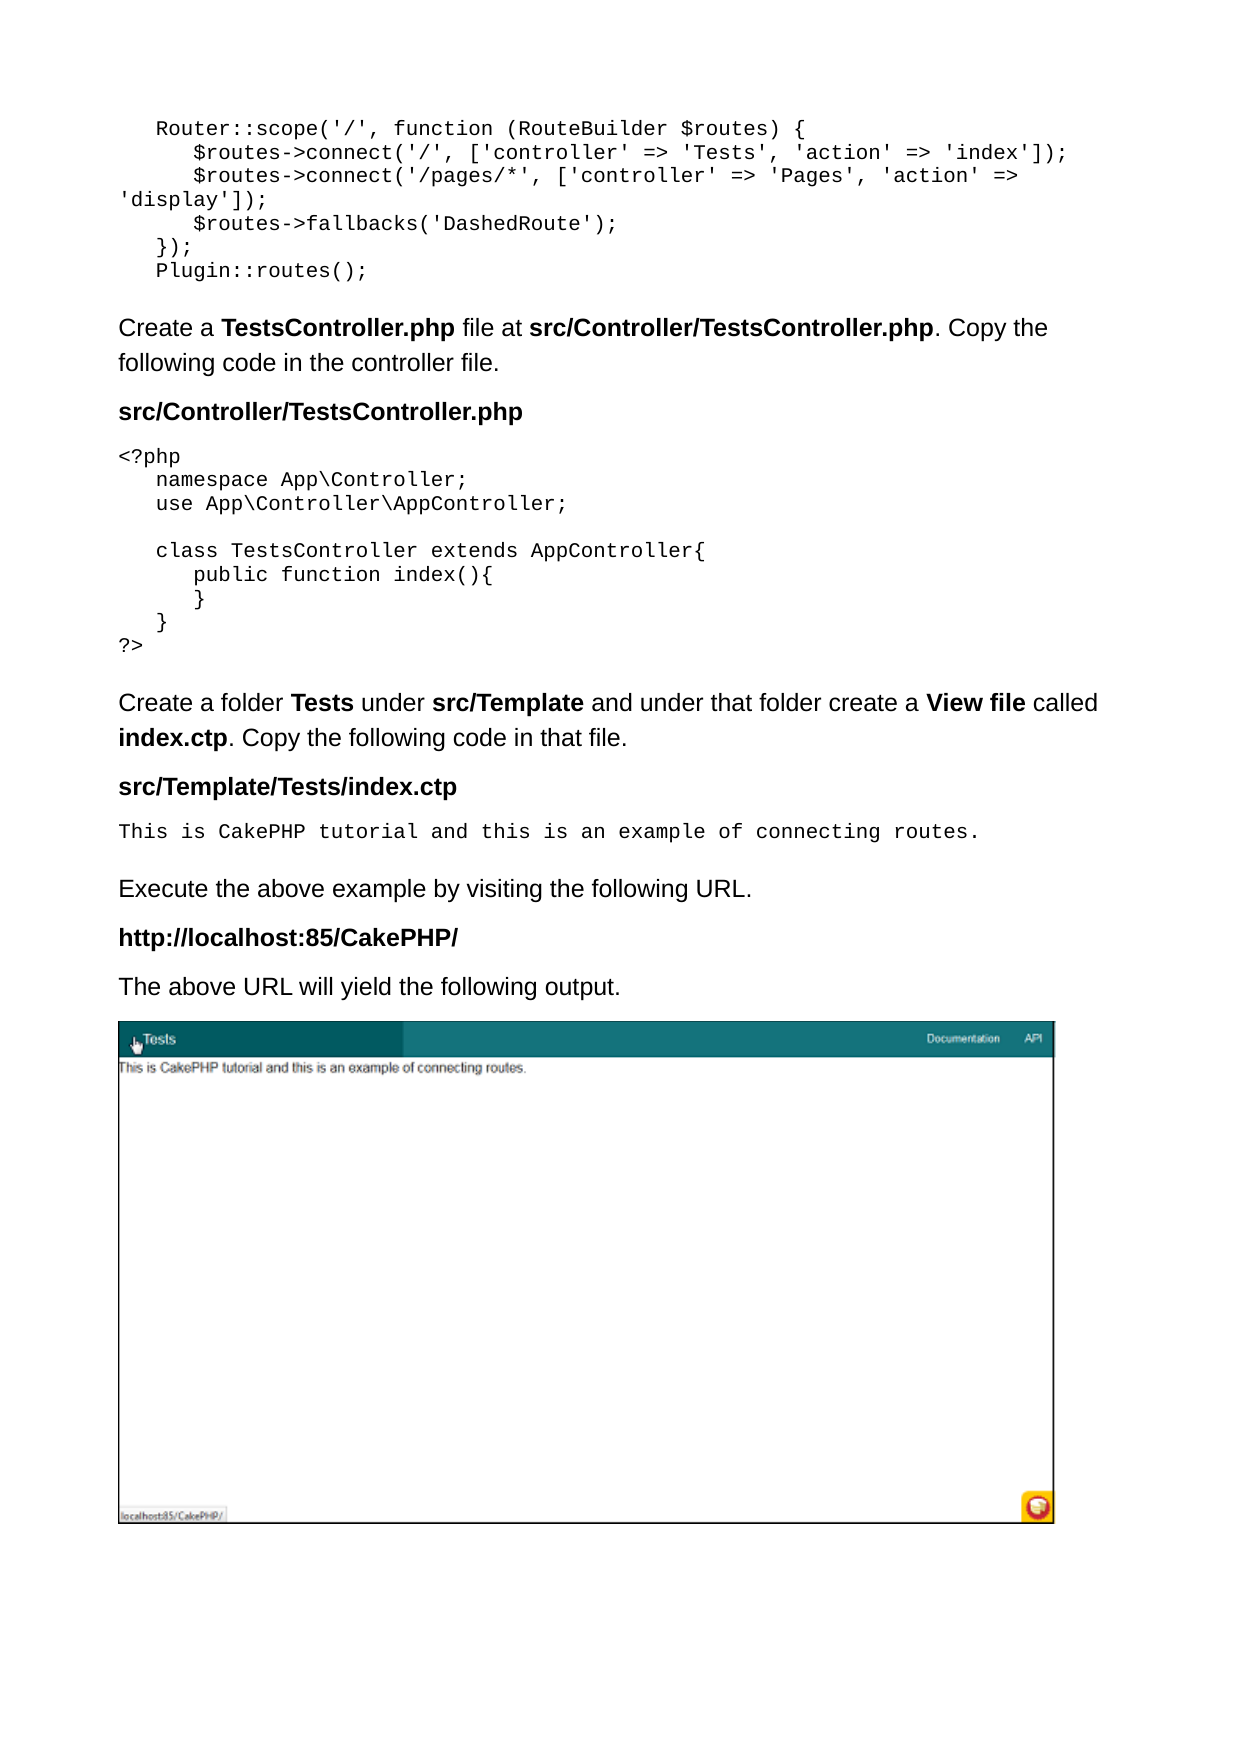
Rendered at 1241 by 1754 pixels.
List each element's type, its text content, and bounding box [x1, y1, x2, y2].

text Create a folder Tests under src/Template and under that folder create a View file called index.ctp. Copy the following code in that file. [118, 688, 1122, 751]
text ?> [118, 635, 1122, 658]
text }); [118, 236, 1122, 260]
text The above URL will yield the following output. [118, 972, 1122, 1001]
text Create a TestsController.php file at src/Controller/TestsController.php. Copy the following code in the controller file. [118, 313, 1122, 376]
text } [118, 611, 1122, 635]
text Plugin::routes(); [118, 260, 1122, 284]
text namespace App\Controller; [118, 469, 1122, 493]
text <?php [118, 446, 1122, 469]
text Router::scope('/', function (RouteBuilder $routes) { [118, 118, 1122, 142]
text $routes->connect('/pages/*', ['controller' => 'Pages', 'action' => 'display']); [118, 165, 1122, 213]
text http://localhost:85/CakePHP/ [118, 923, 1122, 952]
text src/Template/Tests/index.ctp [118, 772, 1122, 800]
picture [118, 1021, 1056, 1524]
text Execute the above example by visiting the following URL. [118, 874, 1122, 902]
text This is CakePHP tutorial and this is an example of connecting routes. [118, 821, 1122, 844]
text class TestsController extends AppController{ [118, 540, 1122, 564]
text $routes->connect('/', ['controller' => 'Tests', 'action' => 'index']); [118, 142, 1122, 165]
text } [118, 588, 1122, 611]
text use App\Controller\AppController; [118, 493, 1122, 517]
text src/Controller/TestsController.php [118, 397, 1122, 425]
text $routes->fallbacks('DashedRoute'); [118, 213, 1122, 236]
text public function index(){ [118, 564, 1122, 588]
